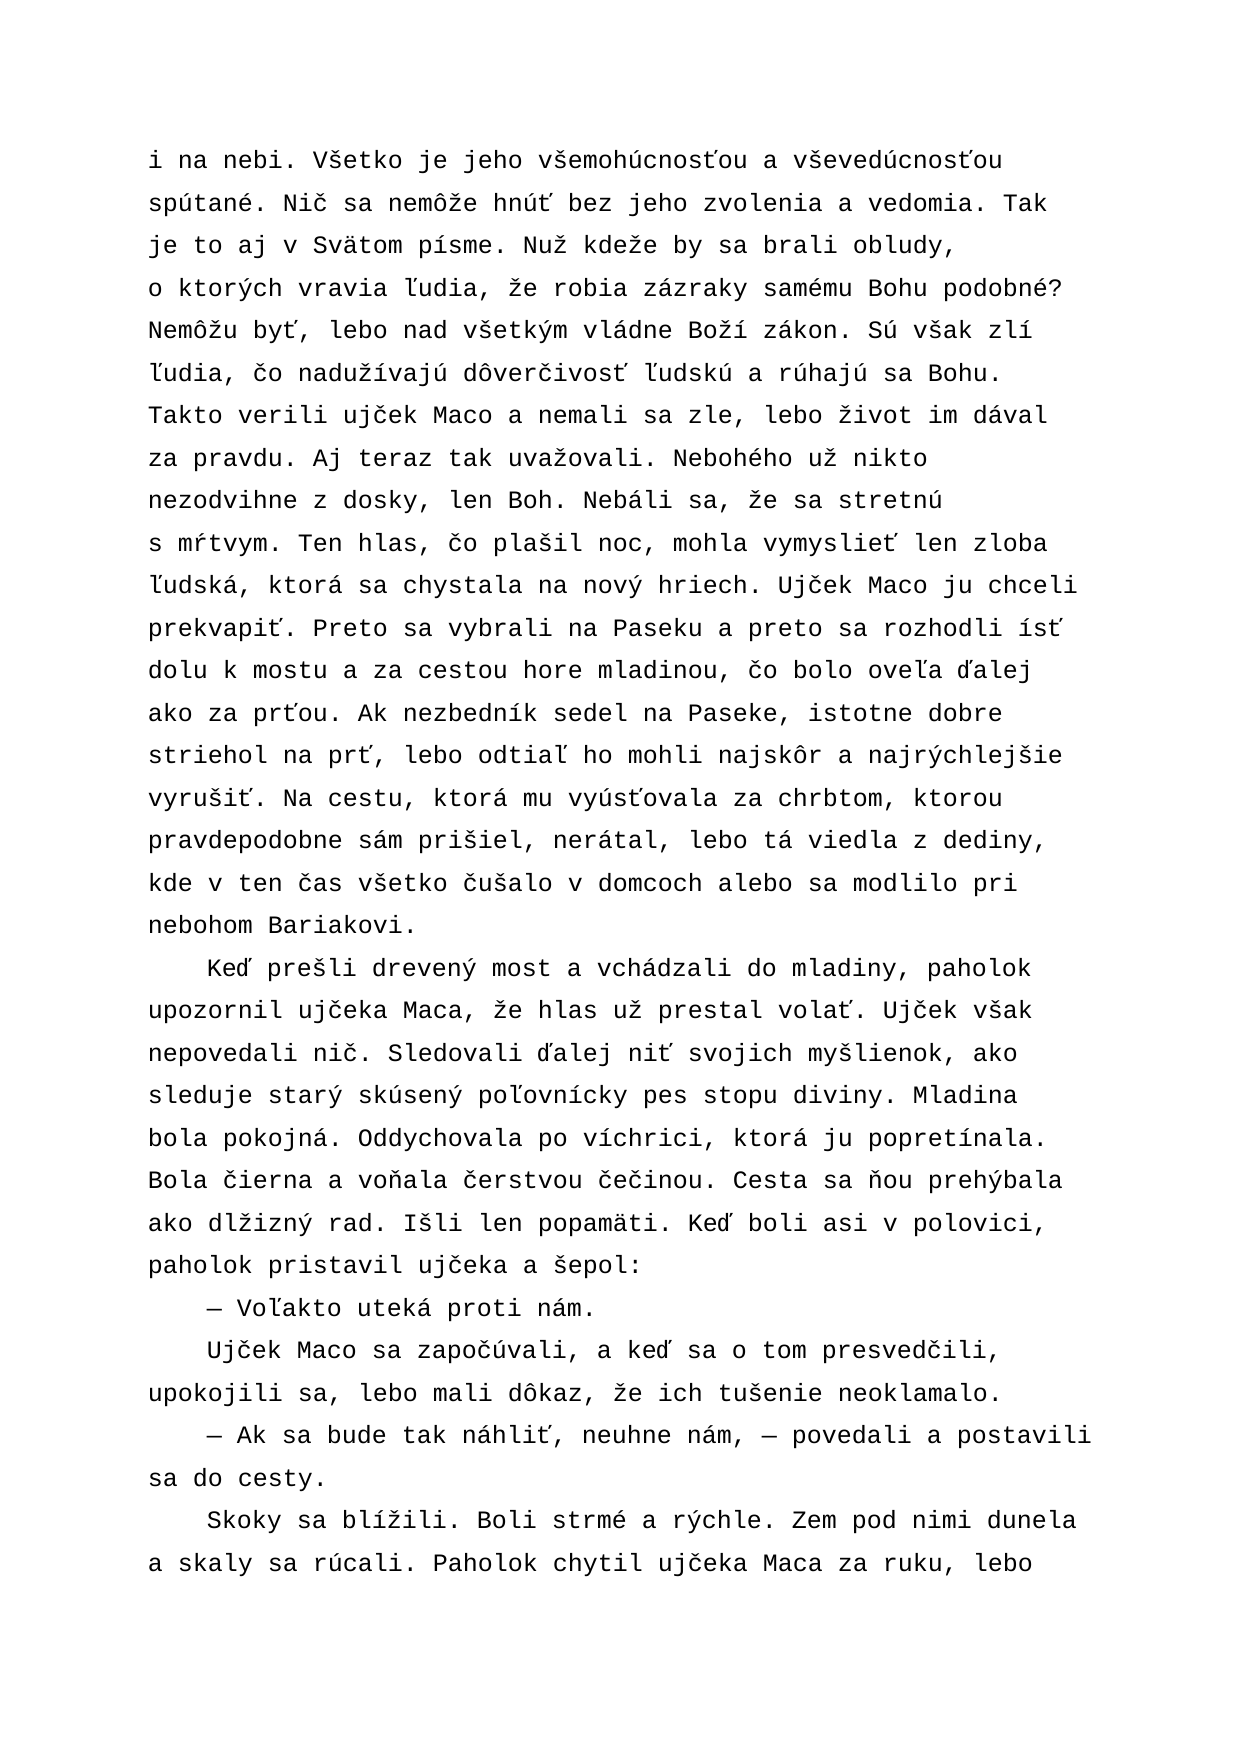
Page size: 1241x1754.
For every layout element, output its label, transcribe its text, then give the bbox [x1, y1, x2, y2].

text — Ak sa bude tak náhliť, neuhne nám, — povedali a postavili sa do cesty. [148, 1423, 1092, 1493]
text Ujček Maco sa započúvali, a keď sa o tom presvedčili, upokojili sa, lebo mali dôkaz, že ich tušenie neoklamalo. [148, 1338, 1092, 1408]
text Keď prešli drevený most a vchádzali do mladiny, paholok upozornil ujčeka Maca, že hlas už prestal volať. Ujček však nepovedali nič. Sledovali ďalej niť svojich myšlienok, ako sleduje starý skúsený poľovnícky pes stopu diviny. Mladina bola pokojná. Oddychovala po víchrici, ktorá ju popretínala. Bola čierna a voňala čerstvou čečinou. Cesta sa ňou prehýbala ako dlžizný rad. Išli len popamäti. Keď boli asi v polovici, paholok pristavil ujčeka a šepol: [148, 955, 1092, 1281]
text — Voľakto uteká proti nám. [148, 1295, 1092, 1323]
text Skoky sa blížili. Boli strmé a rýchle. Zem pod nimi dunela a skaly sa rúcali. Paholok chytil ujčeka Maca za ruku, lebo [148, 1508, 1092, 1578]
text i na nebi. Všetko je jeho všemohúcnosťou a vševedúcnosťou spútané. Nič sa nemôže hnúť bez jeho zvolenia a vedomia. Tak je to aj v Svätom písme. Nuž kdeže by sa brali obludy, o ktorých vravia ľudia, že robia zázraky samému Bohu podobné? Nemôžu byť, lebo nad všetkým vládne Boží zákon. Sú však zlí ľudia, čo nadužívajú dôverčivosť ľudskú a rúhajú sa Bohu. Takto verili ujček Maco a nemali sa zle, lebo život im dával za pravdu. Aj teraz tak uvažovali. Nebohého už nikto nezodvihne z dosky, len Boh. Nebáli sa, že sa stretnú s mŕtvym. Ten hlas, čo plašil noc, mohla vymyslieť len zloba ľudská, ktorá sa chystala na nový hriech. Ujček Maco ju chceli prekvapiť. Preto sa vybrali na Paseku a preto sa rozhodli ísť dolu k mostu a za cestou hore mladinou, čo bolo oveľa ďalej ako za prťou. Ak nezbedník sedel na Paseke, istotne dobre striehol na prť, lebo odtiaľ ho mohli najskôr a najrýchlejšie vyrušiť. Na cestu, ktorá mu vyúsťovala za chrbtom, ktorou pravdepodobne sám prišiel, nerátal, lebo tá viedla z dediny, kde v ten čas všetko čušalo v domcoch alebo sa modlilo pri nebohom Bariakovi. [148, 148, 1092, 941]
